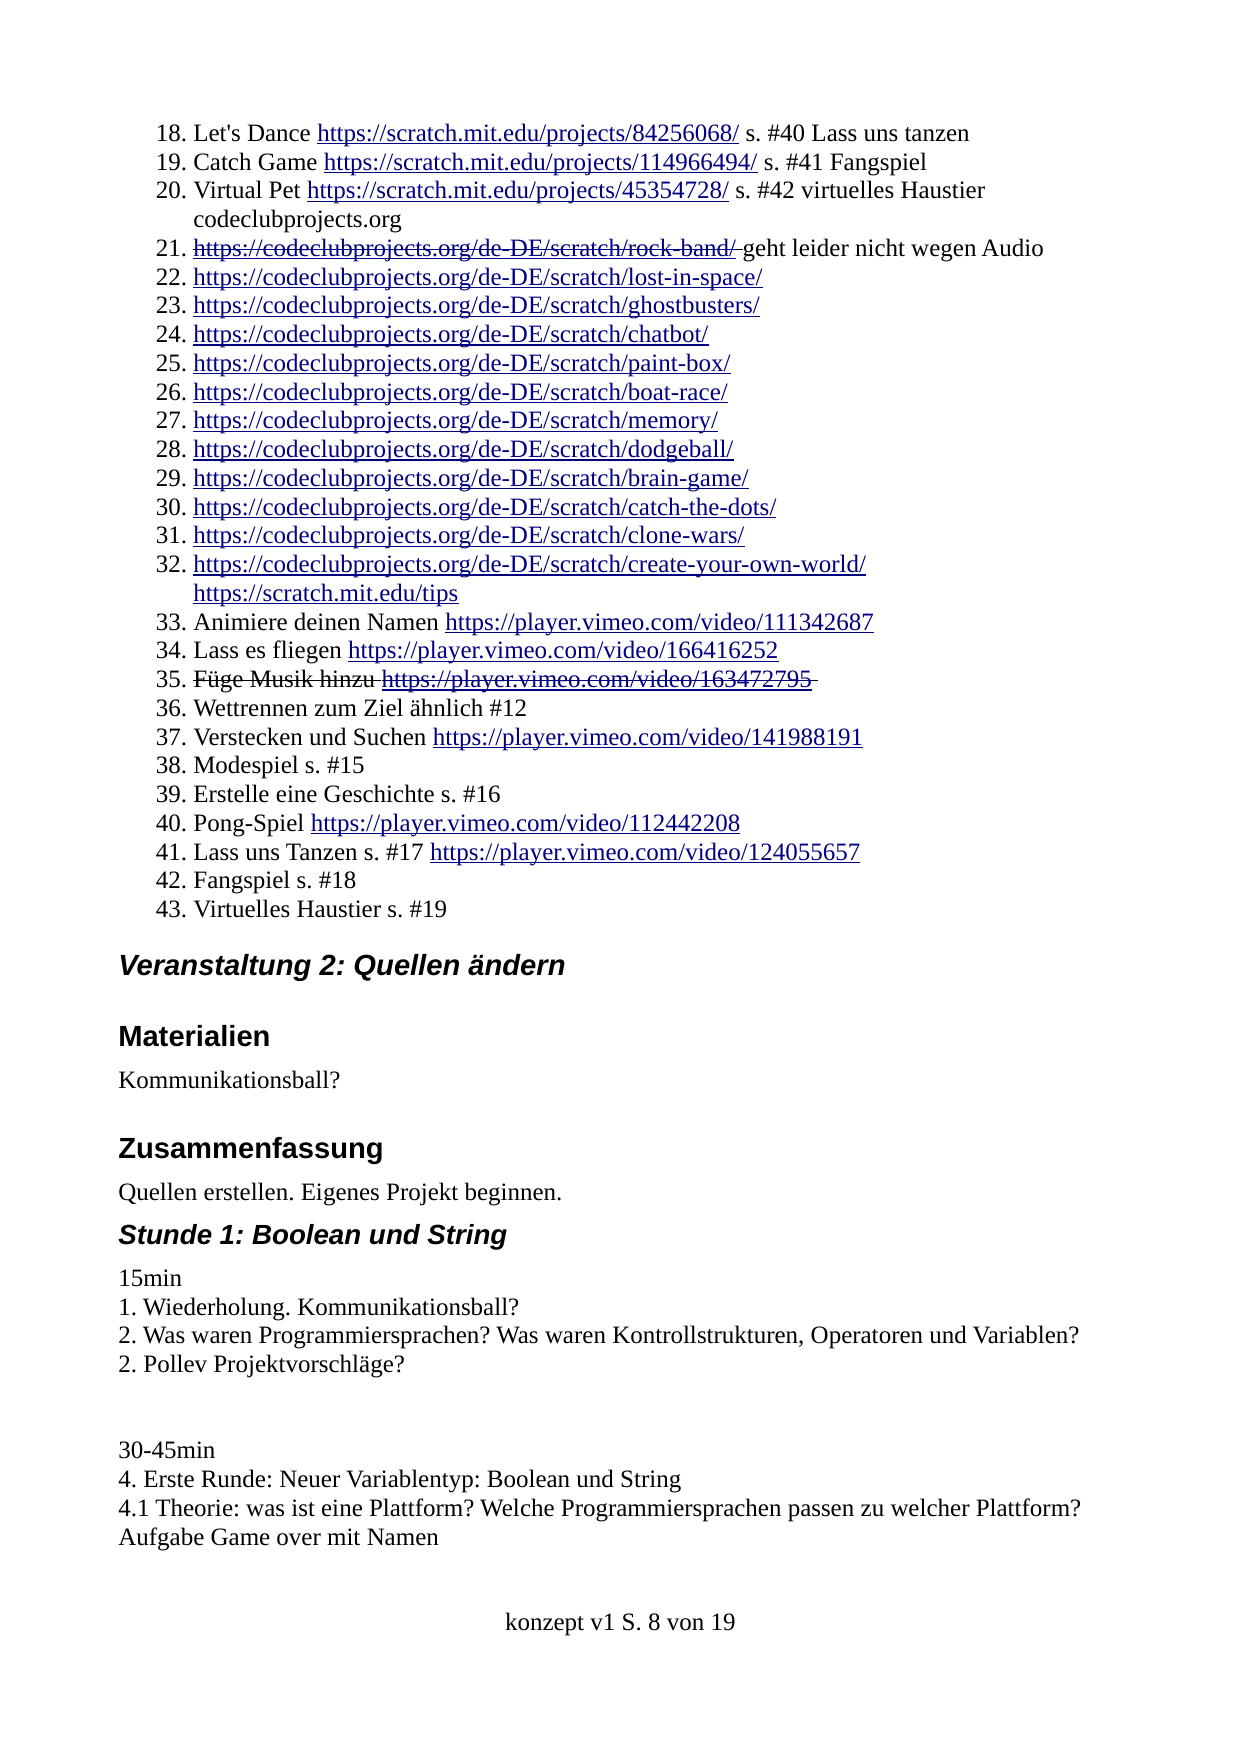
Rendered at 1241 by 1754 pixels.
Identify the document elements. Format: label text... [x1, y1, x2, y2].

text 4. Erste Runde: Neuer Variablentyp: Boolean und String [118, 1464, 1122, 1493]
text 1. Wiederholung. Kommunikationsball? [118, 1292, 1122, 1321]
list https://codeclubprojects.org/de-DE/scratch/paint-box/ [156, 348, 1122, 377]
text 2. Was waren Programmiersprachen? Was waren Kontrollstrukturen, Operatoren und Variablen? [118, 1321, 1122, 1349]
list Animiere deinen Namen https://player.vimeo.com/video/111342687 [156, 607, 1122, 636]
list https://codeclubprojects.org/de-DE/scratch/ghostbusters/ [156, 291, 1122, 319]
list https://codeclubprojects.org/de-DE/scratch/chatbot/ [156, 319, 1122, 348]
list codeclubprojects.org [156, 204, 1122, 233]
list Fangspiel s. #18 [156, 866, 1122, 894]
list Modespiel s. #15 [156, 751, 1122, 779]
subtitle Stunde 1: Boolean und String [118, 1219, 1122, 1251]
subtitle Materialien [118, 1019, 1122, 1053]
list https://codeclubprojects.org/de-DE/scratch/clone-wars/ [156, 521, 1122, 549]
list Catch Game https://scratch.mit.edu/projects/114966494/ s. #41 Fangspiel [156, 147, 1122, 176]
list https://codeclubprojects.org/de-DE/scratch/catch-the-dots/ [156, 492, 1122, 521]
text Quellen erstellen. Eigenes Projekt beginnen. [118, 1177, 1122, 1206]
list https://codeclubprojects.org/de-DE/scratch/lost-in-space/ [156, 262, 1122, 291]
list Verstecken und Suchen https://player.vimeo.com/video/141988191 [156, 722, 1122, 751]
subtitle Veranstaltung 2: Quellen ändern [118, 948, 1122, 982]
text Aufgabe Game over mit Namen [118, 1522, 1122, 1551]
list https://codeclubprojects.org/de-DE/scratch/create-your-own-world/ [156, 549, 1122, 578]
list https://codeclubprojects.org/de-DE/scratch/rock-band/ geht leider nicht wegen Audio [156, 233, 1122, 262]
subtitle Zusammenfassung [118, 1131, 1122, 1165]
text Kommunikationsball? [118, 1065, 1122, 1094]
list Pong-Spiel https://player.vimeo.com/video/112442208 [156, 808, 1122, 837]
list https://codeclubprojects.org/de-DE/scratch/boat-race/ [156, 377, 1122, 406]
list Lass uns Tanzen s. #17 https://player.vimeo.com/video/124055657 [156, 837, 1122, 866]
list Virtual Pet https://scratch.mit.edu/projects/45354728/ s. #42 virtuelles Haustier [156, 176, 1122, 204]
list https://codeclubprojects.org/de-DE/scratch/memory/ [156, 406, 1122, 434]
list Füge Musik hinzu https://player.vimeo.com/video/163472795 [156, 664, 1122, 693]
list Wettrennen zum Ziel ähnlich #12 [156, 693, 1122, 722]
text 30-45min [118, 1436, 1122, 1464]
list Erstelle eine Geschichte s. #16 [156, 779, 1122, 808]
text 15min [118, 1263, 1122, 1292]
list https://codeclubprojects.org/de-DE/scratch/dodgeball/ [156, 434, 1122, 463]
list Lass es fliegen https://player.vimeo.com/video/166416252 [156, 636, 1122, 664]
text 2. Pollev Projektvorschläge? [118, 1349, 1122, 1378]
list https://scratch.mit.edu/tips [156, 578, 1122, 607]
list https://codeclubprojects.org/de-DE/scratch/brain-game/ [156, 463, 1122, 492]
list Let's Dance https://scratch.mit.edu/projects/84256068/ s. #40 Lass uns tanzen [156, 118, 1122, 147]
text 4.1 Theorie: was ist eine Plattform? Welche Programmiersprachen passen zu welcher Plattform? [118, 1493, 1122, 1522]
list Virtuelles Haustier s. #19 [156, 894, 1122, 923]
